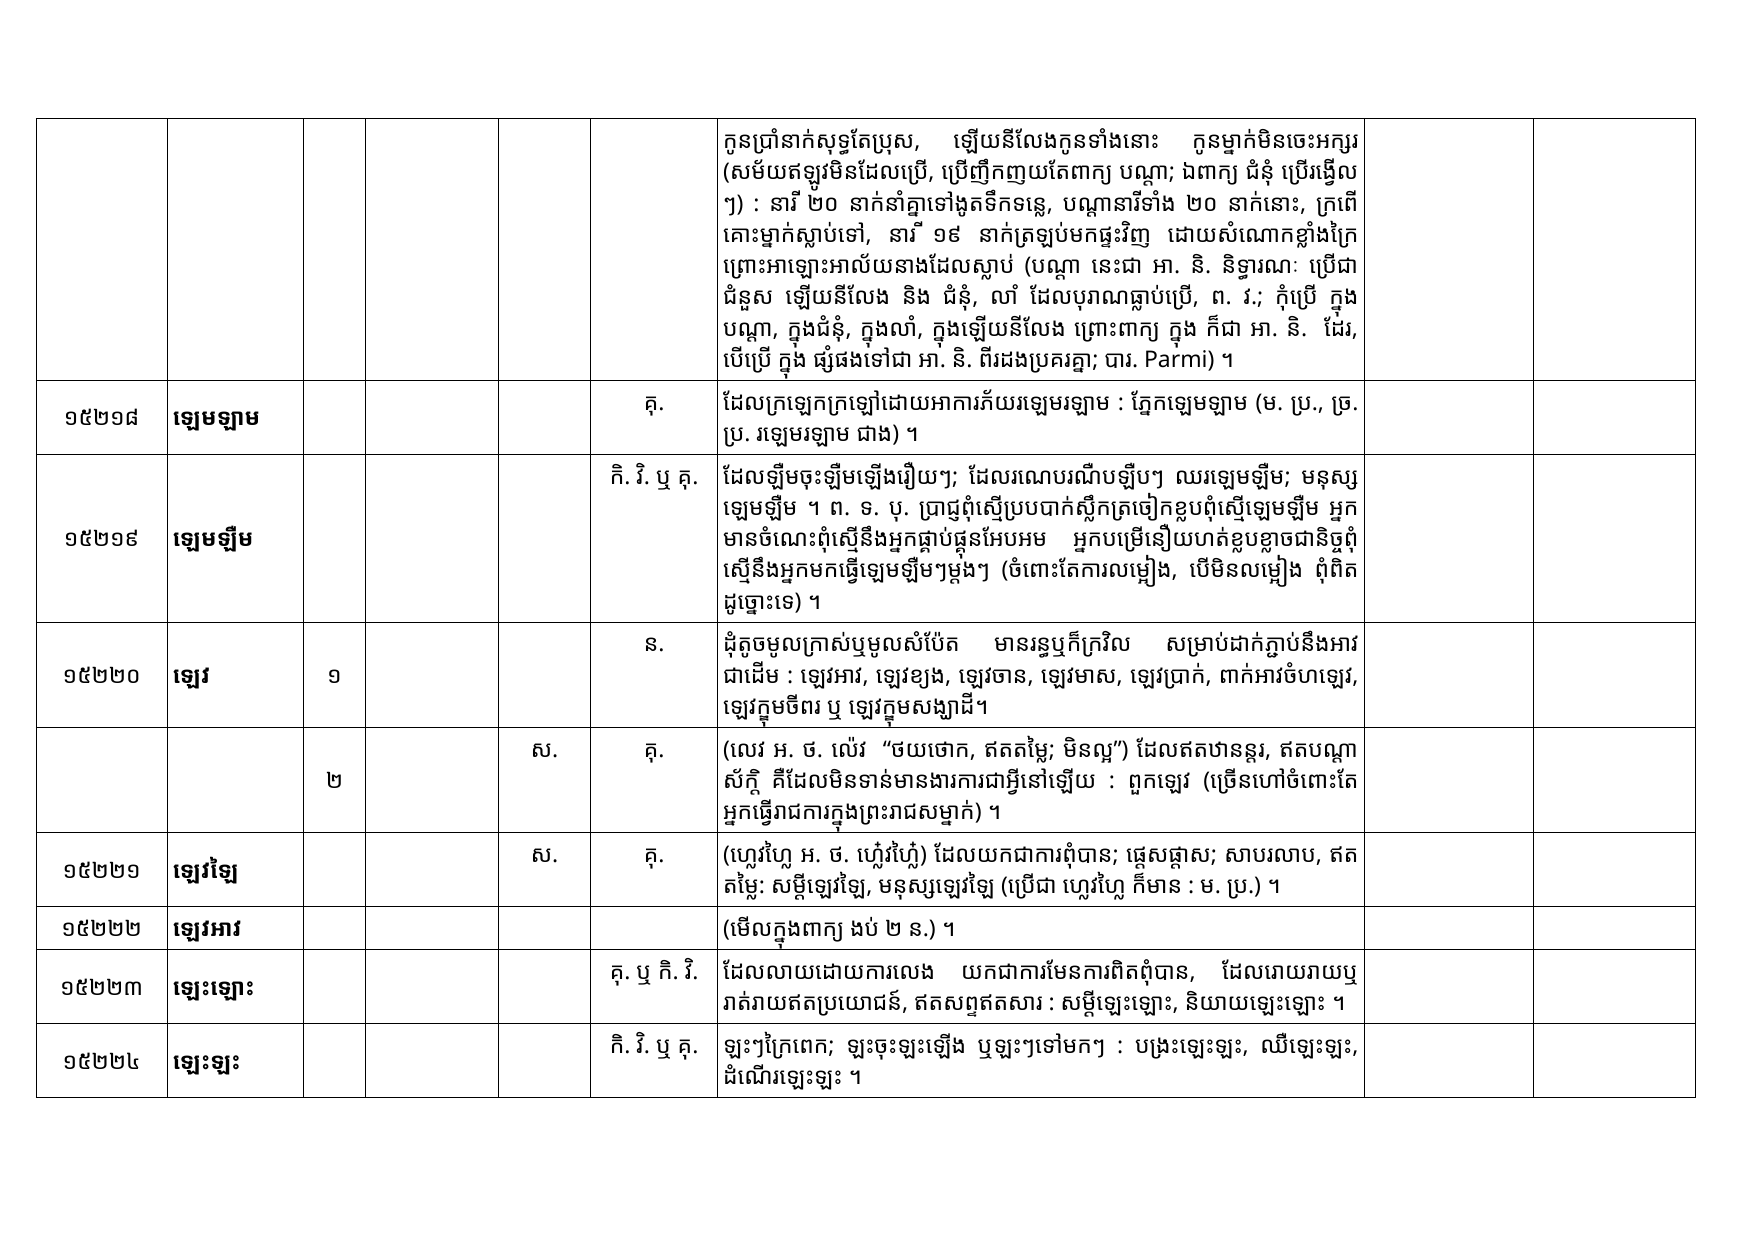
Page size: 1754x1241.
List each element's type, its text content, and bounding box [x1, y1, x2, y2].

table_cell ១៥២២៣ [37, 950, 167, 1023]
table_cell [1534, 950, 1695, 1023]
table_cell កិ. វិ. ឬ គុ. [591, 1024, 717, 1097]
table_cell [499, 119, 590, 380]
table_cell [304, 907, 365, 949]
table_cell ឡេវ [168, 623, 303, 727]
table_cell ន. [591, 623, 717, 727]
table_cell [591, 119, 717, 380]
table_cell ស. [499, 728, 590, 832]
table_cell ១៥២១៩ [37, 455, 167, 622]
table_cell ១៥២២២ [37, 907, 167, 949]
table_cell [1534, 455, 1695, 622]
table_cell ដែល​លាយ​ដោយ​ការ​លេង យក​ជា​ការ​មែន​ការ​ពិត​ពុំ​បាន, ដែល​រោយរាយ​ឬ​រាត់រាយ​ឥត​ប្រយោជន៍, ឥត​សព្ទ​ឥត​សារ : សម្ដី​ឡេះឡោះ, និយាយ​ឡេះឡោះ ។ [718, 950, 1364, 1023]
table_cell [168, 119, 303, 380]
table_cell [366, 455, 498, 622]
table_cell [1534, 381, 1695, 454]
table_cell ស. [499, 833, 590, 906]
table_cell [1534, 1024, 1695, 1097]
table_cell ឡះ​ៗ​ក្រៃ​ពេក; ឡះ​ចុះ​ឡះ​ឡើង ឬ​ឡះ​ៗ​ទៅ​មក​ៗ : បង្រះ​ឡេះឡះ, ឈឺ​ឡេះឡះ, ដំណើរ​ឡេះឡះ ។ [718, 1024, 1364, 1097]
table_cell [499, 1024, 590, 1097]
table_cell [37, 119, 167, 380]
table_cell (ពាក្យ​ជា និទ្ធារណៈ គឺ​ដក​យក​ពី​ក្នុង​ចំនួន​មក​និយាយ) បណ្តា, ជំនុំ, លាំ : ខ្ញុំ​មាន​កូន​ប្រាំ​នាក់​សុទ្ធ​តែ​ប្រុស, ឡើយនីលែង​កូន​ទាំង​នោះ កូន​ម្នាក់​មិន​ចេះ​អក្សរ (សម័យ​ឥឡូវ​មិន​ដែល​ប្រើ, ប្រើ​ញឹក​ញយ​តែ​ពាក្យ បណ្តា; ឯ​ពាក្យ ជំនុំ ប្រើ​រង្វើល​ៗ) : នារី ២០ នាក់​នាំ​គ្នា​ទៅ​ងូត​ទឹក​ទន្លេ, បណ្តា​នារី​ទាំង ២០ នាក់​នោះ, ក្រពើ​គោះ​ម្នាក់​ស្លាប់​ទៅ, នារី ១៩ នាក់​ត្រឡប់​មក​ផ្ទះ​វិញ ដោយ​សំណោក​ខ្លាំង​ក្រៃ ព្រោះ​អាឡោះ​អាល័យ​នាង​ដែល​ស្លាប់ (បណ្ដា នេះ​ជា អា. និ. និទ្ធារណៈ ប្រើ​ជា​ជំនួស ឡើយនីលែង និង ជំនុំ, លាំ ដែល​បុរាណ​ធ្លាប់​ប្រើ, ព. វ.; កុំ​ប្រើ ក្នុង​បណ្ដា, ក្នុង​ជំនុំ, ក្នុង​លាំ, ក្នុង​ឡើយនីលែង ព្រោះ​ពាក្យ ក្នុង ក៏​ជា អា. និ. ដែរ, បើ​ប្រើ ក្នុង ផ្សំ​ផង​ទៅ​ជា អា. និ. ពីរ​ដង​ប្រគរ​គ្នា; បារ. Parmi) ។ [718, 119, 1364, 380]
table_cell [304, 1024, 365, 1097]
table_cell [1365, 728, 1533, 832]
table_cell គុ. [591, 833, 717, 906]
table_cell [499, 950, 590, 1023]
table_cell [366, 1024, 498, 1097]
table_cell [366, 907, 498, 949]
table_cell [304, 950, 365, 1023]
table_cell ១៥២២០ [37, 623, 167, 727]
table_cell [304, 119, 365, 380]
table_cell [168, 728, 303, 832]
table_cell ឡេះឡះ [168, 1024, 303, 1097]
table_cell ១៥២១៨ [37, 381, 167, 454]
table_cell [304, 833, 365, 906]
table_cell កិ. វិ. ឬ គុ. [591, 455, 717, 622]
table_cell [1365, 623, 1533, 727]
table_cell [1365, 833, 1533, 906]
table_cell [1365, 455, 1533, 622]
table_cell [1534, 907, 1695, 949]
table_cell ដែល​ឡឺម​ចុះ​ឡឺម​ឡើង​រឿយ​ៗ; ដែល​រណេបរណឺប​ឡឺប​ៗ ឈរ​ឡេមឡឺម; មនុស្ស​ឡេមឡឺម ។ ព. ទ. បុ. ប្រាជ្ញ​ពុំ​ស្មើ​ប្រប​បាក់​ស្លឹក​ត្រចៀក​ខ្លប​ពុំ​ស្មើ​ឡេមឡឺម អ្នក​មាន​ចំណេះ​ពុំ​ស្មើ​នឹង​អ្នក​ផ្គាប់ផ្គុន​អែបអម អ្នក​បម្រើ​នឿយ​ហត់​ខ្លប​ខ្លាច​ជានិច្ច​ពុំ​ស្មើ​នឹង​អ្នក​មក​ធ្វើ​ឡេមឡឺម​ៗ​ម្តង​ៗ (ចំពោះ​តែ​ការ​លម្អៀង, បើ​មិន​លម្អៀង ពុំ​ពិត​ដូច្នោះ​ទេ) ។ [718, 455, 1364, 622]
table_cell [366, 119, 498, 380]
table_cell ១៥២២៤ [37, 1024, 167, 1097]
table_cell ១ [304, 623, 365, 727]
table_cell [1534, 728, 1695, 832]
table_cell [366, 728, 498, 832]
table_cell [366, 833, 498, 906]
table_cell ២ [304, 728, 365, 832]
table_cell [304, 455, 365, 622]
table_cell [1534, 623, 1695, 727]
table_cell ១៥២២១ [37, 833, 167, 906]
table_cell [1365, 907, 1533, 949]
table_cell [366, 950, 498, 1023]
table_cell [37, 728, 167, 832]
table_cell គុ. [591, 728, 717, 832]
table_cell ឡេវ​អាវ [168, 907, 303, 949]
table_cell [304, 381, 365, 454]
table_cell [366, 381, 498, 454]
table_cell [1365, 950, 1533, 1023]
table_cell [366, 623, 498, 727]
table_cell [1365, 119, 1533, 380]
table_cell ឡេះឡោះ [168, 950, 303, 1023]
table_cell គុ. [591, 381, 717, 454]
table_cell [591, 907, 717, 949]
table_cell (មើល​ក្នុង​ពាក្យ ងប់ ២ ន.) ។ [718, 907, 1364, 949]
table_cell [1534, 833, 1695, 906]
table_cell ឡេមឡាម [168, 381, 303, 454]
table_cell ឡេមឡឺម [168, 455, 303, 622]
table_cell គុ. ឬ កិ. វិ. [591, 950, 717, 1023]
table_cell (លេវ អ. ថ. ល៉េវ “ថយ​ថោក, ឥត​តម្លៃ; មិន​ល្អ”) ដែល​ឥត​ឋានន្តរ, ឥត​បណ្ដា​ស័ក្តិ គឺ​ដែល​មិន​ទាន់​មាន​ងារ​ការ​ជា​អ្វី​នៅ​ឡើយ : ពួក​ឡេវ (ច្រើន​ហៅ​ចំពោះ​តែ​អ្នក​ធ្វើ​រាជការ​ក្នុង​ព្រះ​រាជ​សម្នាក់) ។ [718, 728, 1364, 832]
table_cell [499, 907, 590, 949]
table_cell [1534, 119, 1695, 380]
table_cell ដែល​ក្រឡេកក្រឡៅ​ដោយ​អាការ​ភ័យ​រឡេមរឡាម : ភ្នែក​ឡេមឡាម (ម. ប្រ., ច្រ. ប្រ. រឡេមរឡាម ជាង) ។ [718, 381, 1364, 454]
table_cell [499, 623, 590, 727]
table_cell (ហ្លេវហ្លៃ អ. ថ. ហ្លេ៎វហ្លៃ៎) ដែល​យក​ជា​ការ​ពុំ​បាន; ផ្ដេសផ្ដាស; សាប​រលាប, ឥត​តម្លៃ: សម្ដី​ឡេវឡៃ, មនុស្ស​ឡេវឡៃ (ប្រើ​ជា ហ្លេវហ្លៃ ក៏​មាន : ម. ប្រ.) ។ [718, 833, 1364, 906]
table_cell ដុំ​តូច​មូល​ក្រាស់​ឬ​មូល​សំប៉ែត មាន​រន្ធ​ឬ​ក៏​ក្រវិល សម្រាប់​ដាក់​ភ្ជាប់​នឹង​អាវ​ជាដើម : ឡេវ​អាវ, ឡេវ​ខ្យង, ឡេវ​ចាន, ឡេវ​មាស, ឡេវ​ប្រាក់, ពាក់​អាវ​ចំហ​ឡេវ, ឡេវ​ក្ឌុម​ចីពរ ឬ ឡេវ​ក្ឌុម​សង្ឃាដី។ [718, 623, 1364, 727]
table_cell [499, 381, 590, 454]
table_cell [1365, 381, 1533, 454]
table_cell ឡេវឡៃ [168, 833, 303, 906]
table_cell [499, 455, 590, 622]
table_cell [1365, 1024, 1533, 1097]
